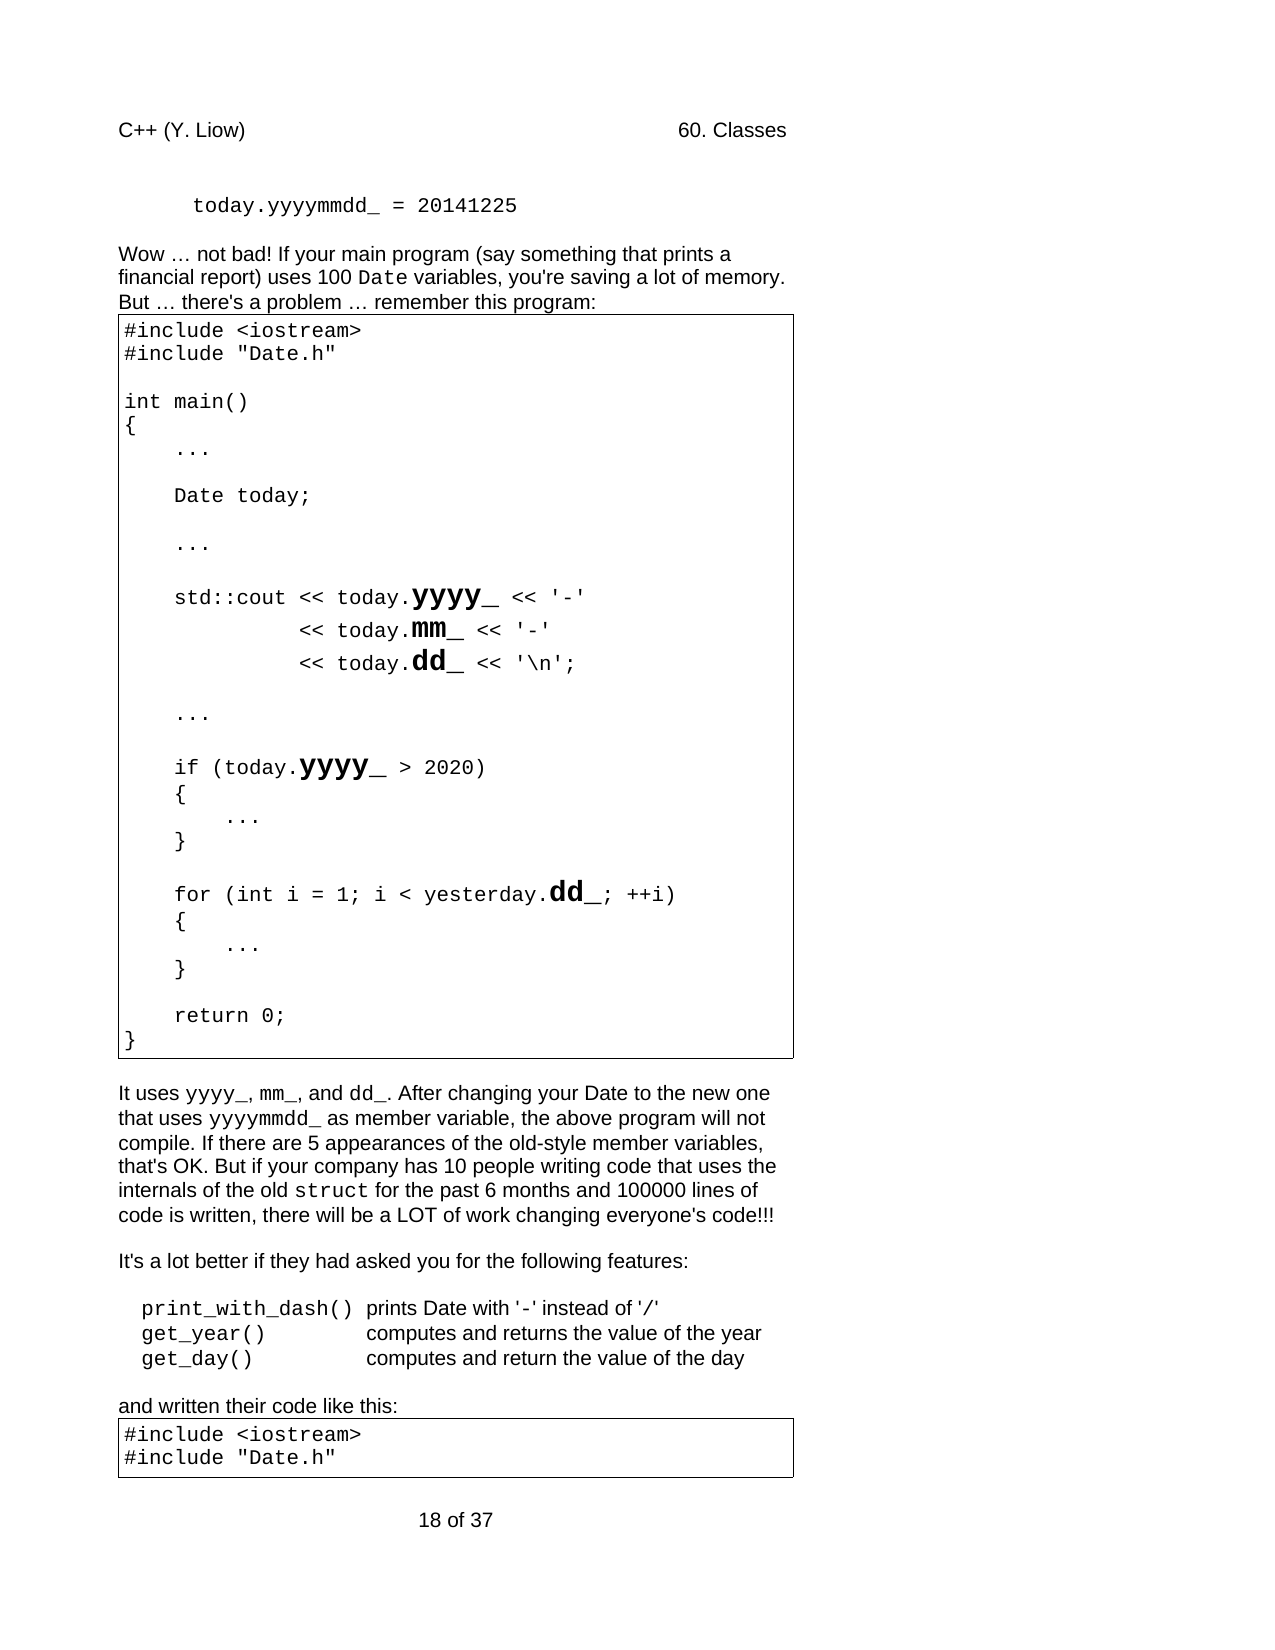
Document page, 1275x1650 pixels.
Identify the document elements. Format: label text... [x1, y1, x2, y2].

text It's a lot better if they had asked you for the following features: [118, 1250, 793, 1273]
table_header #include <iostream> #include "Date.h" int main() { ... Date today; ... std::cout << today.yyyy_ << '-' << today.mm_ << '-' << today.dd_ << '\n'; ... if (today.yyyy_ > 2020) { ... } for (int i = 1; i < yesterday.dd_; ++i) { ... } return 0; } [119, 315, 793, 1058]
text Wow … not bad! If your main program (say something that prints a financial report) uses 100 Date variables, you're saving a lot of memory. But … there's a problem … remember this program: [118, 242, 793, 314]
table_header #include <iostream> #include "Date.h" [119, 1419, 793, 1477]
text print_with_dash() prints Date with '-' instead of '/' [118, 1296, 793, 1321]
text get_year() computes and returns the value of the year [118, 1321, 793, 1346]
text It uses yyyy_, mm_, and dd_. After changing your Date to the new one that uses yyyymmdd_ as member variable, the above program will not compile. If there are 5 appearances of the old-style member variables, that's OK. But if your company has 10 people writing code that uses the internals of the old struct for the past 6 months and 100000 lines of code is written, there will be a LOT of work changing everyone's code!!! [118, 1081, 793, 1226]
text and written their code like this: [118, 1395, 793, 1418]
text today.yyyymmdd_ = 20141225 [118, 194, 793, 219]
text get_day() computes and return the value of the day [118, 1346, 793, 1371]
